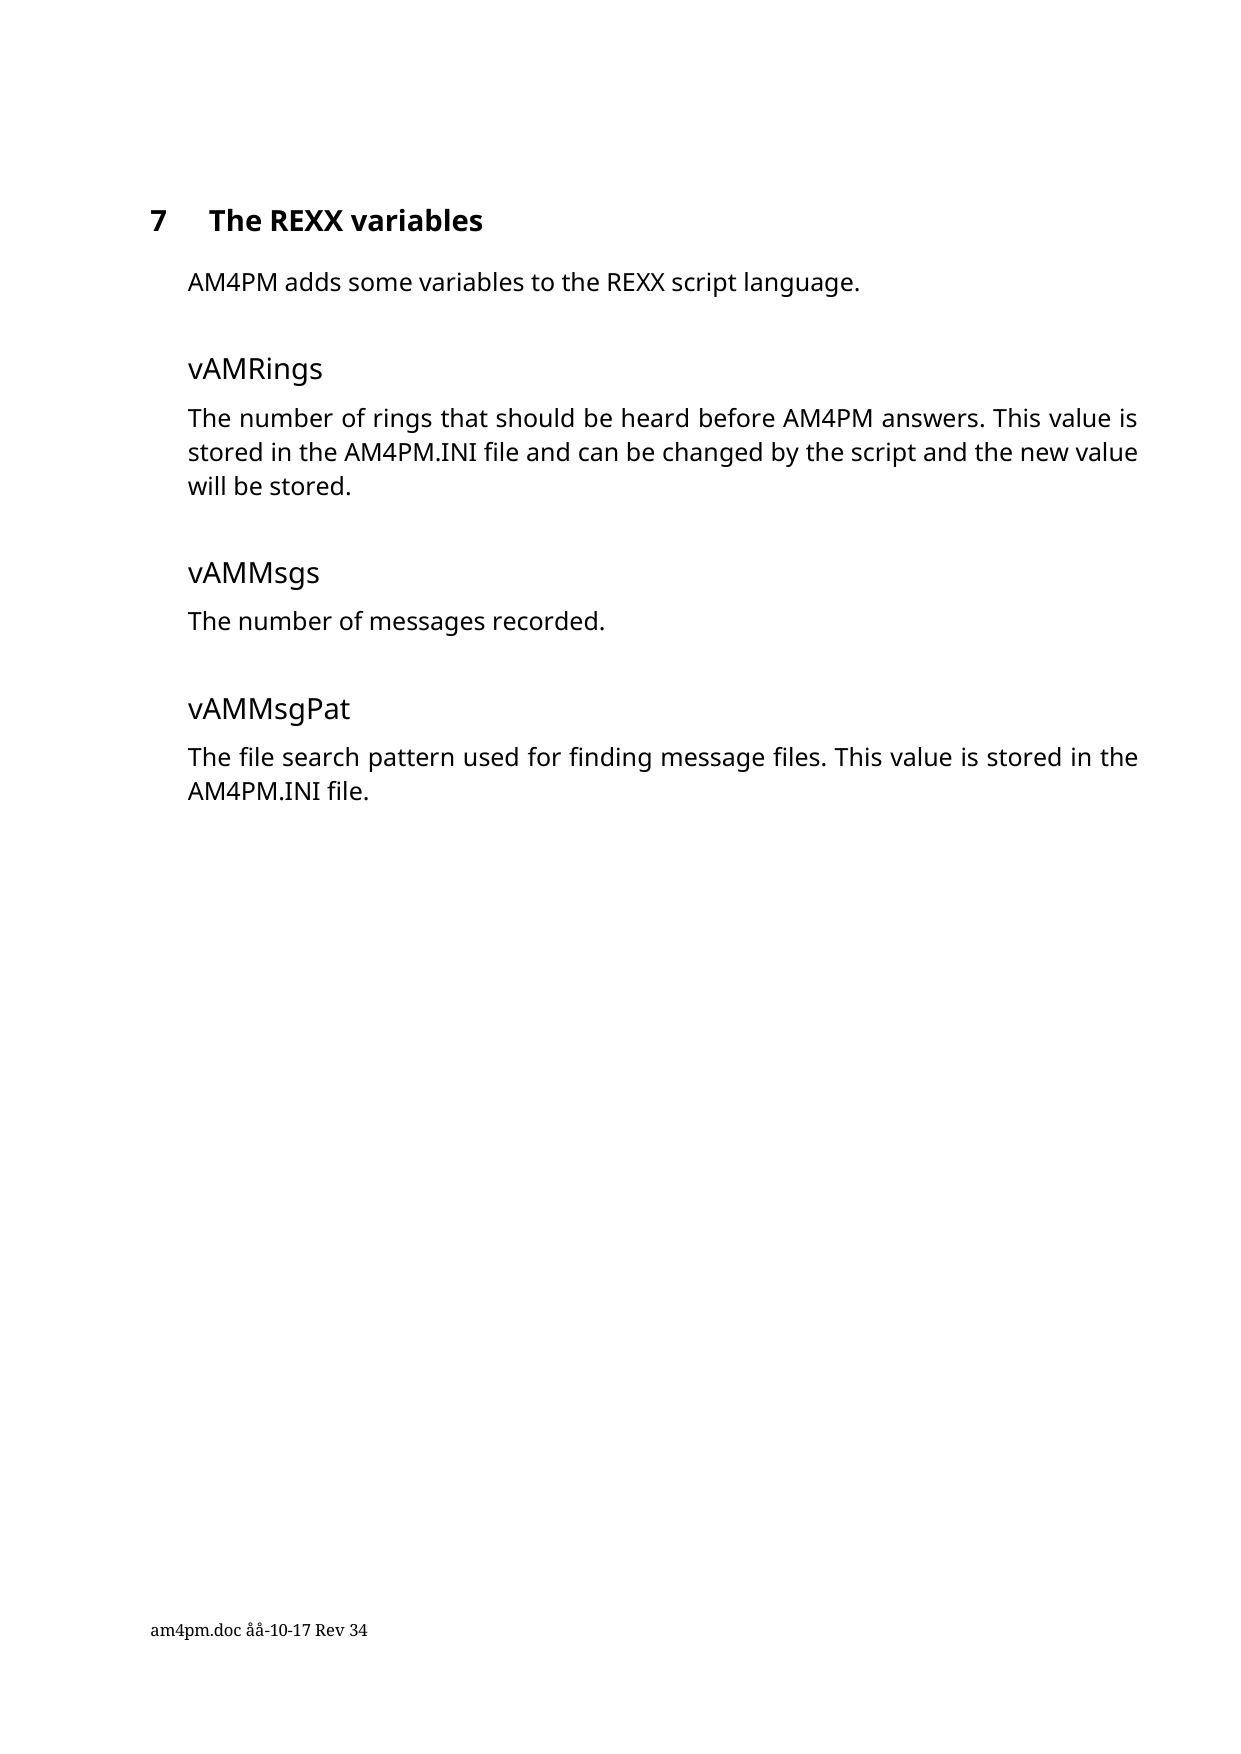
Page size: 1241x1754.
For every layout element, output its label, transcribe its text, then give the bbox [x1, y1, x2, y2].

subtitle 7 The REXX variables [150, 200, 1140, 239]
text AM4PM adds some variables to the REXX script language. [188, 264, 1140, 298]
text The file search pattern used for finding message files. This value is stored in the AM4PM.INI file. [188, 740, 1140, 808]
text The number of messages recorded. [188, 604, 1140, 638]
subtitle vAMMsgPat [188, 688, 1140, 728]
subtitle vAMRings [188, 348, 1140, 388]
subtitle vAMMsgs [188, 552, 1140, 592]
text The number of rings that should be heard before AM4PM answers. This value is stored in the AM4PM.INI file and can be changed by the script and the new value will be stored. [188, 401, 1140, 502]
